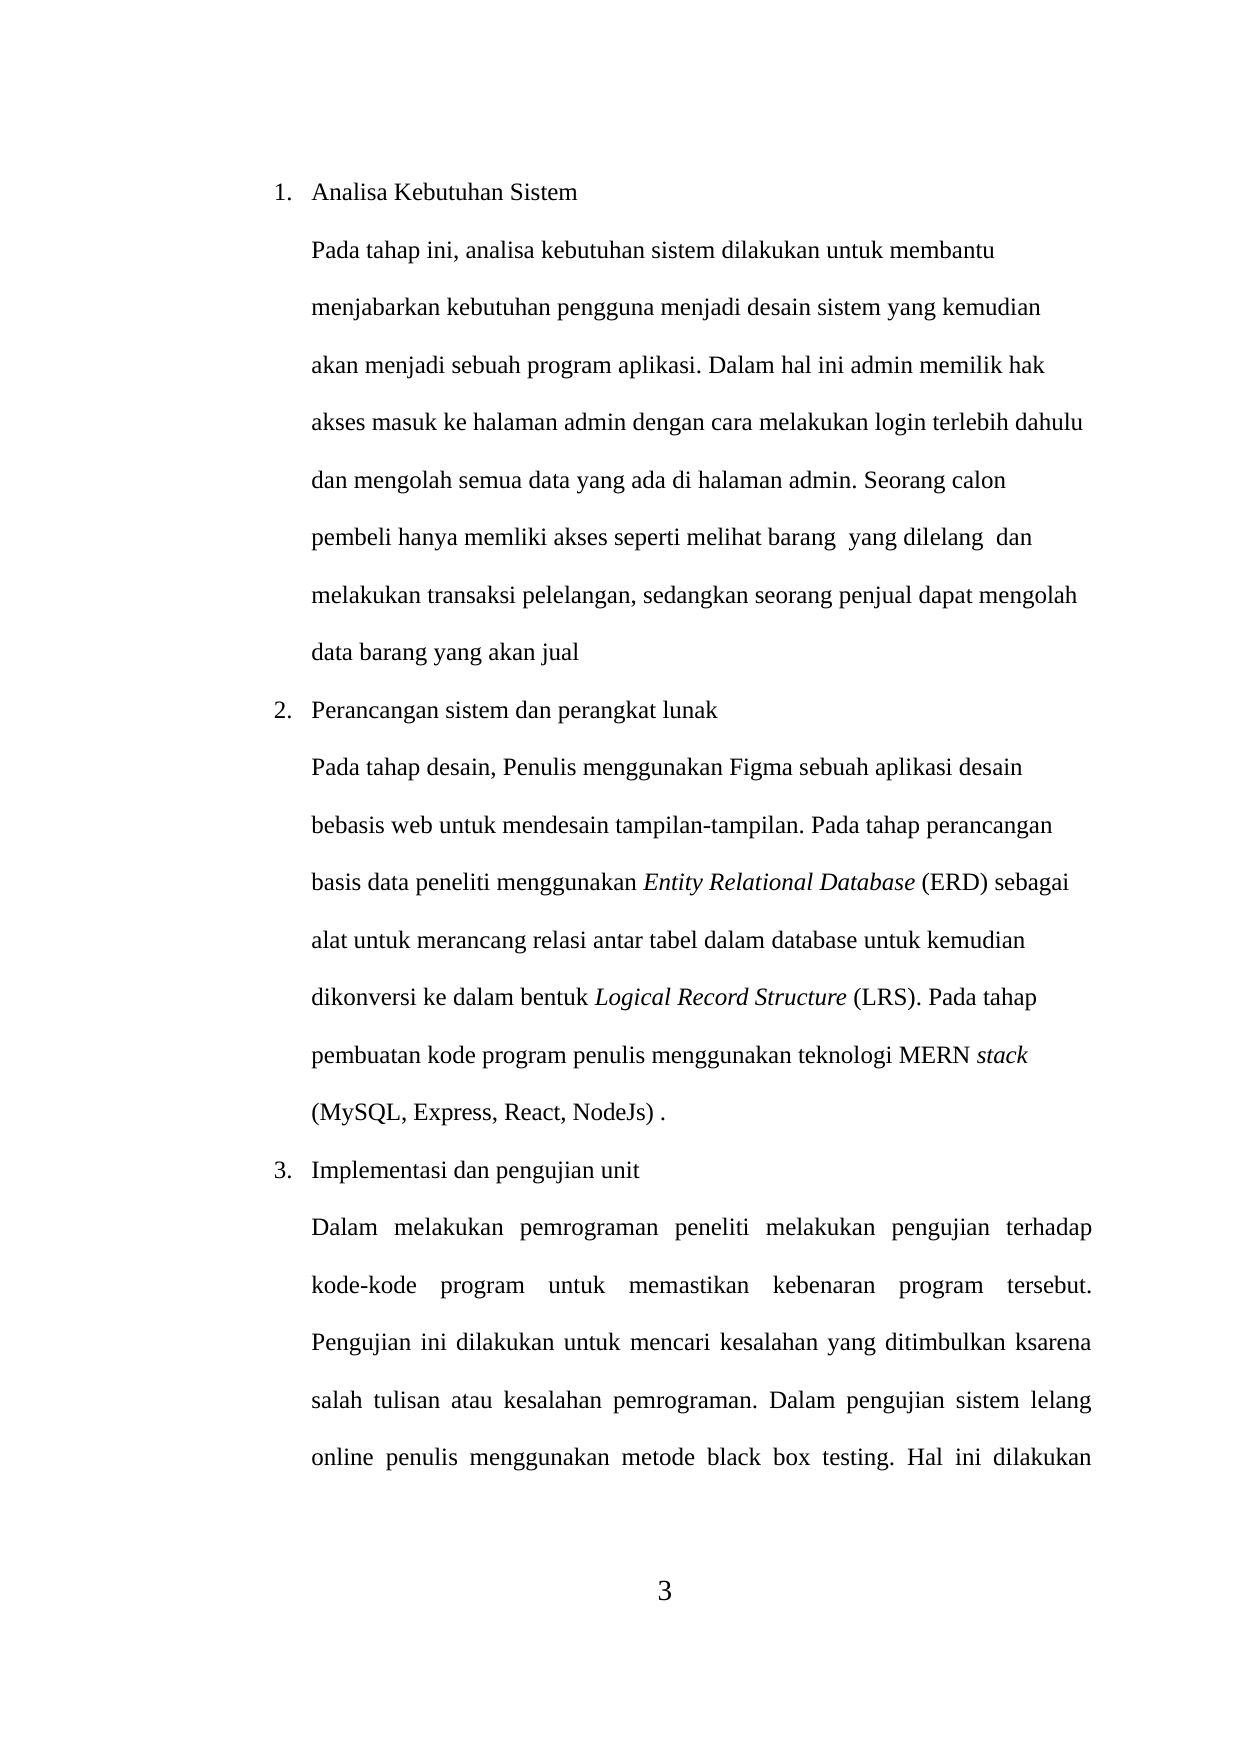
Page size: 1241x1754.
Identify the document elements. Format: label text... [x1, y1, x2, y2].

list Analisa Kebutuhan Sistem Pada tahap ini, analisa kebutuhan sistem dilakukan untuk membantu menjabarkan kebutuhan pengguna menjadi desain sistem yang kemudian akan menjadi sebuah program aplikasi. Dalam hal ini admin memilik hak akses masuk ke halaman admin dengan cara melakukan login terlebih dahulu dan mengolah semua data yang ada di halaman admin. Seorang calon pembeli hanya memliki akses seperti melihat barang yang dilelang dan melakukan transaksi pelelangan, sedangkan seorang penjual dapat mengolah data barang yang akan jual [274, 177, 1093, 666]
list Perancangan sistem dan perangkat lunak Pada tahap desain, Penulis menggunakan Figma sebuah aplikasi desain bebasis web untuk mendesain tampilan-tampilan. Pada tahap perancangan basis data peneliti menggunakan Entity Relational Database (ERD) sebagai alat untuk merancang relasi antar tabel dalam database untuk kemudian dikonversi ke dalam bentuk Logical Record Structure (LRS). Pada tahap pembuatan kode program penulis menggunakan teknologi MERN stack (MySQL, Express, React, NodeJs) . [274, 695, 1093, 1126]
list Dalam melakukan pemrograman peneliti melakukan pengujian terhadap kode-kode program untuk memastikan kebenaran program tersebut. Pengujian ini dilakukan untuk mencari kesalahan yang ditimbulkan ksarena salah tulisan atau kesalahan pemrograman. Dalam pengujian sistem lelang online penulis menggunakan metode black box testing. Hal ini dilakukan [274, 1212, 1093, 1471]
list Implementasi dan pengujian unit [274, 1155, 1093, 1183]
